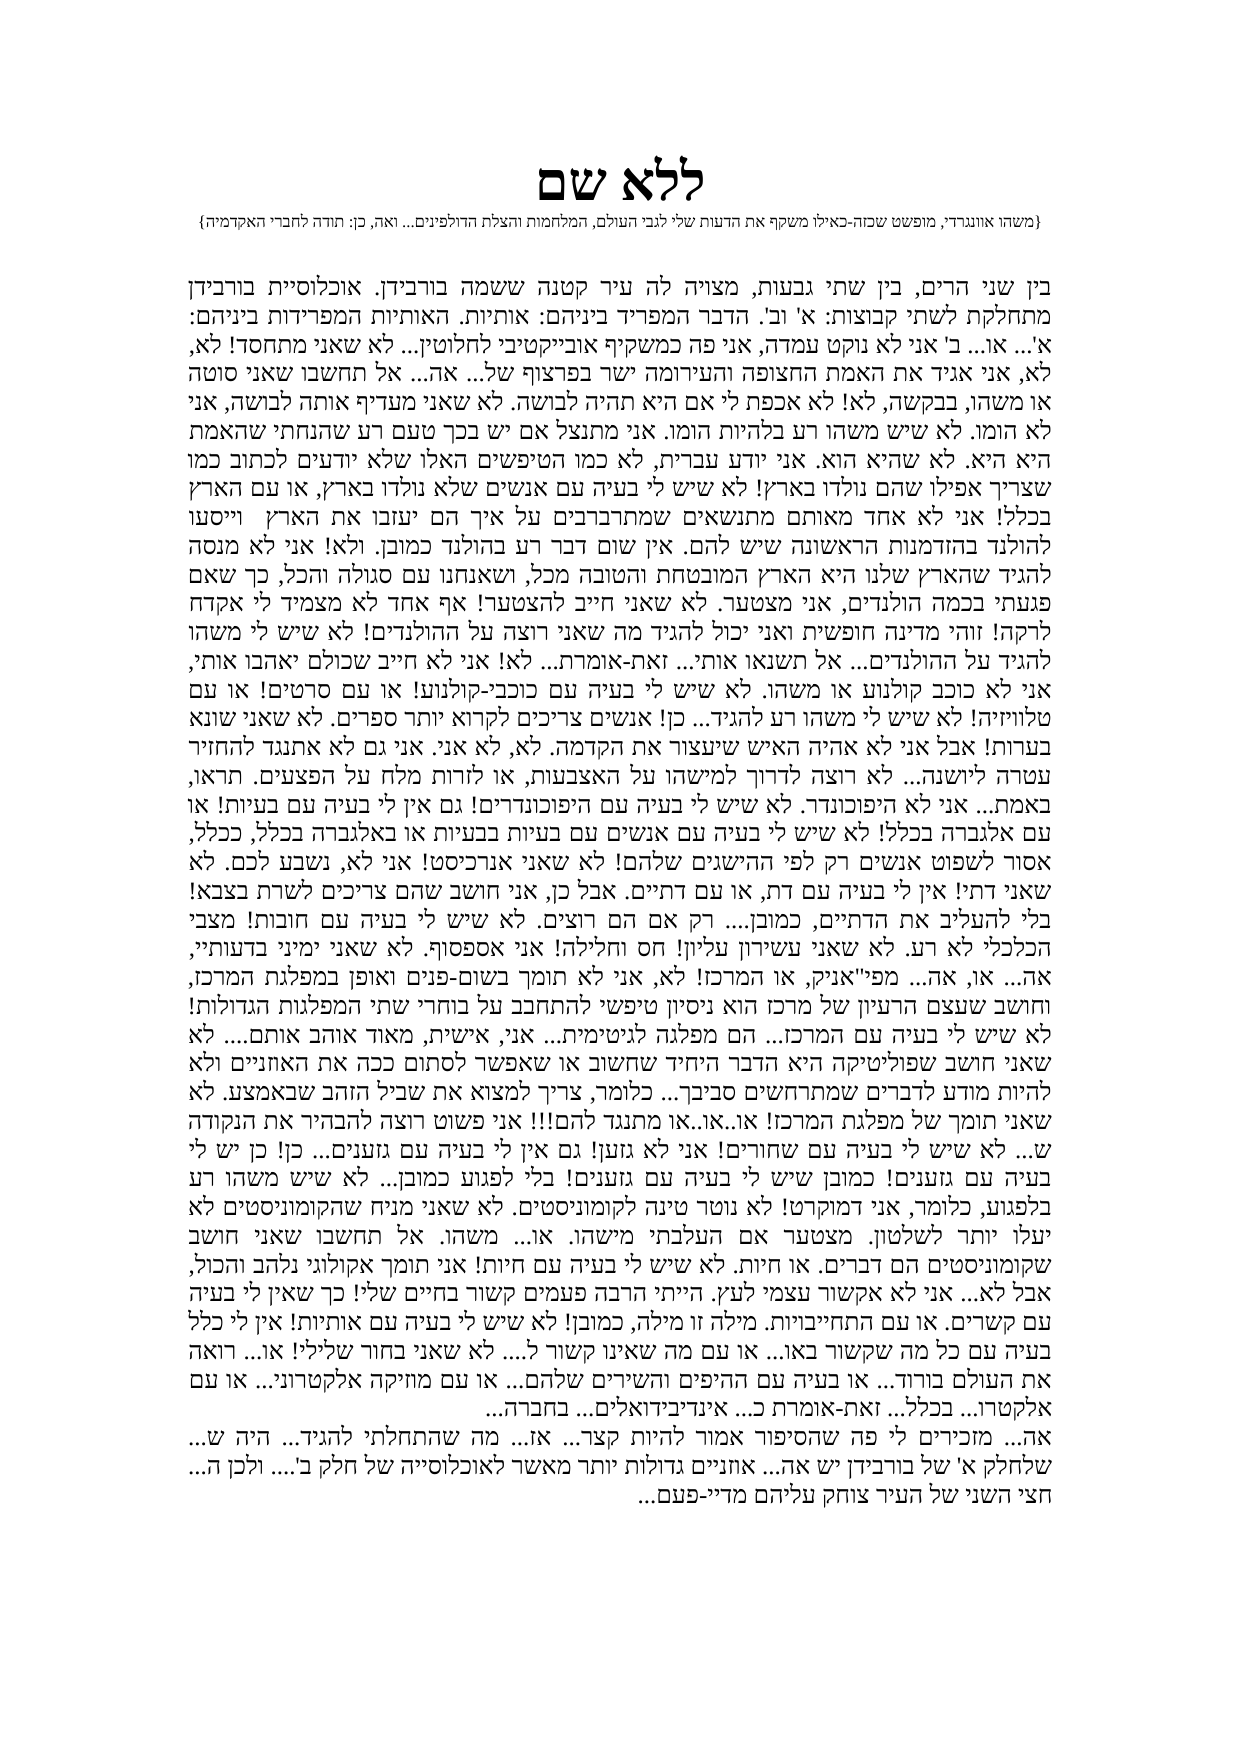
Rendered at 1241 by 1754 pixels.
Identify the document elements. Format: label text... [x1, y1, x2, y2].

text בין שני הרים, בין שתי גבעות, מצויה לה עיר קטנה ששמה בורבידן. אוכלוסיית בורבידן מתחלקת לשתי קבוצות: א' וב'. הדבר המפריד ביניהם: אותיות. האותיות המפרידות ביניהם: א'... או... ב' אני לא נוקט עמדה, אני פה כמשקיף אובייקטיבי לחלוטין... לא שאני מתחסד! לא, לא, אני אגיד את האמת החצופה והעירומה ישר בפרצוף של... אה... אל תחשבו שאני סוטה או משהו, בבקשה, לא! לא אכפת לי אם היא תהיה לבושה. לא שאני מעדיף אותה לבושה, אני לא הומו. לא שיש משהו רע בלהיות הומו. אני מתנצל אם יש בכך טעם רע שהנחתי שהאמת היא היא. לא שהיא הוא. אני יודע עברית, לא כמו הטיפשים האלו שלא יודעים לכתוב כמו שצריך אפילו שהם נולדו בארץ! לא שיש לי בעיה עם אנשים שלא נולדו בארץ, או עם הארץ בכלל! אני לא אחד מאותם מתנשאים שמתרברבים על איך הם יעזבו את הארץ וייסעו להולנד בהזדמנות הראשונה שיש להם. אין שום דבר רע בהולנד כמובן. ולא! אני לא מנסה להגיד שהארץ שלנו היא הארץ המובטחת והטובה מכל, ושאנחנו עם סגולה והכל, כך שאם פגעתי בכמה הולנדים, אני מצטער. לא שאני חייב להצטער! אף אחד לא מצמיד לי אקדח לרקה! זוהי מדינה חופשית ואני יכול להגיד מה שאני רוצה על ההולנדים! לא שיש לי משהו להגיד על ההולנדים... אל תשנאו אותי... זאת-אומרת... לא! אני לא חייב שכולם יאהבו אותי, אני לא כוכב קולנוע או משהו. לא שיש לי בעיה עם כוכבי-קולנוע! או עם סרטים! או עם טלוויזיה! לא שיש לי משהו רע להגיד... כן! אנשים צריכים לקרוא יותר ספרים. לא שאני שונא בערות! אבל אני לא אהיה האיש שיעצור את הקדמה. לא, לא אני. אני גם לא אתנגד להחזיר עטרה ליושנה... לא רוצה לדרוך למישהו על האצבעות, או לזרות מלח על הפצעים. תראו, באמת... אני לא היפוכונדר. לא שיש לי בעיה עם היפוכונדרים! גם אין לי בעיה עם בעיות! או עם אלגברה בכלל! לא שיש לי בעיה עם אנשים עם בעיות בבעיות או באלגברה בכלל, ככלל, אסור לשפוט אנשים רק לפי ההישגים שלהם! לא שאני אנרכיסט! אני לא, נשבע לכם. לא שאני דתי! אין לי בעיה עם דת, או עם דתיים. אבל כן, אני חושב שהם צריכים לשרת בצבא! בלי להעליב את הדתיים, כמובן.... רק אם הם רוצים. לא שיש לי בעיה עם חובות! מצבי הכלכלי לא רע. לא שאני עשירון עליון! חס וחלילה! אני אספסוף. לא שאני ימיני בדעותיי, אה... או, אה... מפי"אניק, או המרכז! לא, אני לא תומך בשום-פנים ואופן במפלגת המרכז, וחושב שעצם הרעיון של מרכז הוא ניסיון טיפשי להתחבב על בוחרי שתי המפלגות הגדולות! לא שיש לי בעיה עם המרכז... הם מפלגה לגיטימית... אני, אישית, מאוד אוהב אותם.... לא שאני חושב שפוליטיקה היא הדבר היחיד שחשוב או שאפשר לסתום ככה את האוזניים ולא להיות מודע לדברים שמתרחשים סביבך... כלומר, צריך למצוא את שביל הזהב שבאמצע. לא שאני תומך של מפלגת המרכז! או..או..או מתנגד להם!!! אני פשוט רוצה להבהיר את הנקודה ש... לא שיש לי בעיה עם שחורים! אני לא גזען! גם אין לי בעיה עם גזענים... כן! כן יש לי בעיה עם גזענים! כמובן שיש לי בעיה עם גזענים! בלי לפגוע כמובן... לא שיש משהו רע בלפגוע, כלומר, אני דמוקרט! לא נוטר טינה לקומוניסטים. לא שאני מניח שהקומוניסטים לא יעלו יותר לשלטון. מצטער אם העלבתי מישהו. או... משהו. אל תחשבו שאני חושב שקומוניסטים הם דברים. או חיות. לא שיש לי בעיה עם חיות! אני תומך אקולוגי נלהב והכול, אבל לא... אני לא אקשור עצמי לעץ. הייתי הרבה פעמים קשור בחיים שלי! כך שאין לי בעיה עם קשרים. או עם התחייבויות. מילה זו מילה, כמובן! לא שיש לי בעיה עם אותיות! אין לי כלל בעיה עם כל מה שקשור באו... או עם מה שאינו קשור ל.... לא שאני בחור שלילי! או... רואה את העולם בורוד... או בעיה עם ההיפים והשירים שלהם... או עם מוזיקה אלקטרוני... או עם אלקטרו... בכלל... זאת-אומרת כ... אינדיבידואלים... בחברה... [187, 272, 1053, 1422]
text אה... מזכירים לי פה שהסיפור אמור להיות קצר... אז... מה שהתחלתי להגיד... היה ש... שלחלק א' של בורבידן יש אה... אוזניים גדולות יותר מאשר לאוכלוסייה של חלק ב'.... ולכן ה... חצי השני של העיר צוחק עליהם מדיי-פעם... [187, 1422, 1053, 1508]
title ללא שם [187, 150, 1053, 212]
text {משהו אוונגרדי, מופשט שכזה-כאילו משקף את הדעות שלי לגבי העולם, המלחמות והצלת הדולפינים... ואה, כן: תודה לחברי האקדמיה} [187, 212, 1053, 231]
